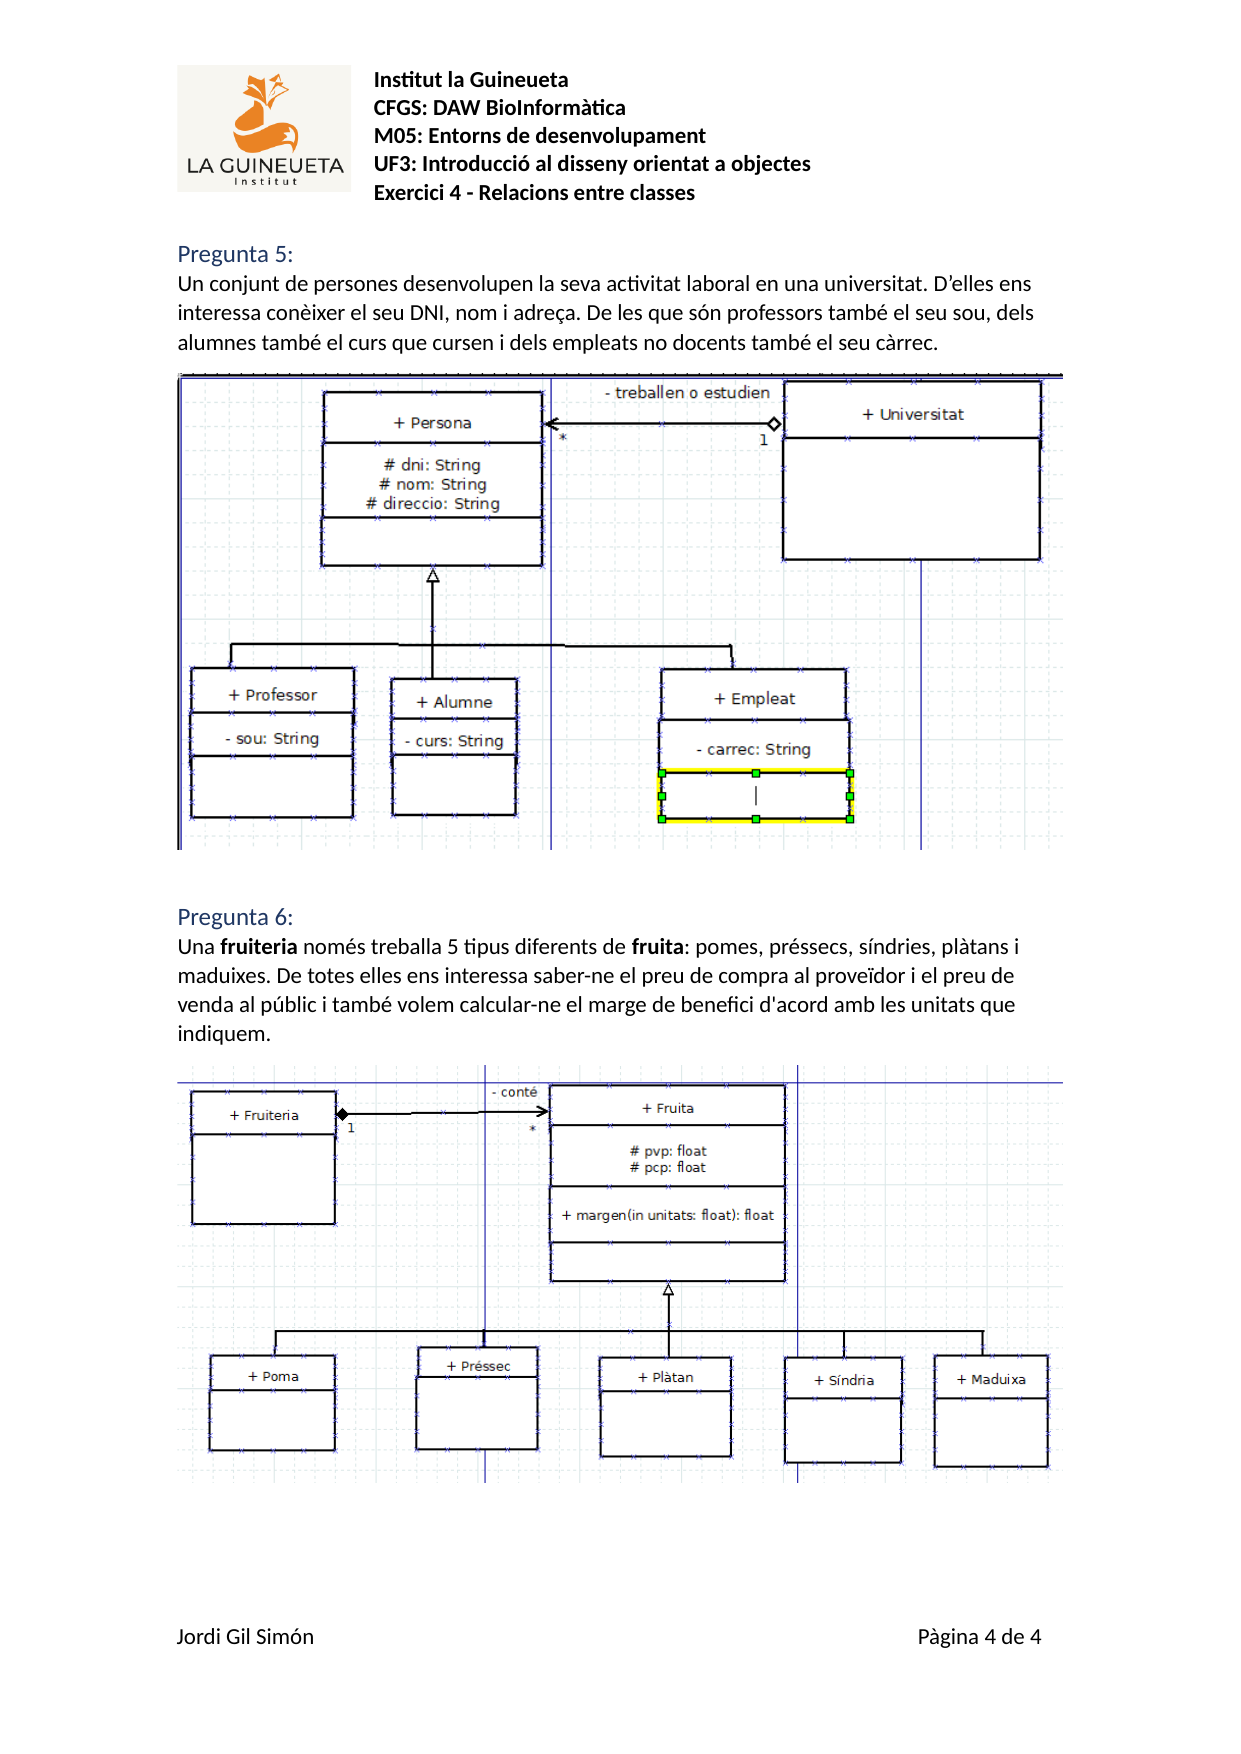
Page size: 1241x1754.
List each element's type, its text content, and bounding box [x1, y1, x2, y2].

picture [177, 1065, 1063, 1483]
text Un conjunt de persones desenvolupen la seva activitat laboral en una universitat. D’elles ens interessa conèixer el seu DNI, nom i adreça. De les que són professors també el seu sou, dels alumnes també el curs que cursen i dels empleats no docents també el seu càrrec. [177, 269, 1063, 356]
subtitle Pregunta 6: [177, 901, 1063, 931]
picture [177, 65, 352, 192]
subtitle Pregunta 5: [177, 238, 1063, 268]
text Una fruiteria només treballa 5 tipus diferents de fruita: pomes, préssecs, síndries, plàtans i maduixes. De totes elles ens interessa saber-ne el preu de compra al proveïdor i el preu de venda al públic i també volem calcular-ne el marge de benefici d'acord amb les unitats que indiquem. [177, 932, 1063, 1048]
picture [177, 373, 1063, 850]
